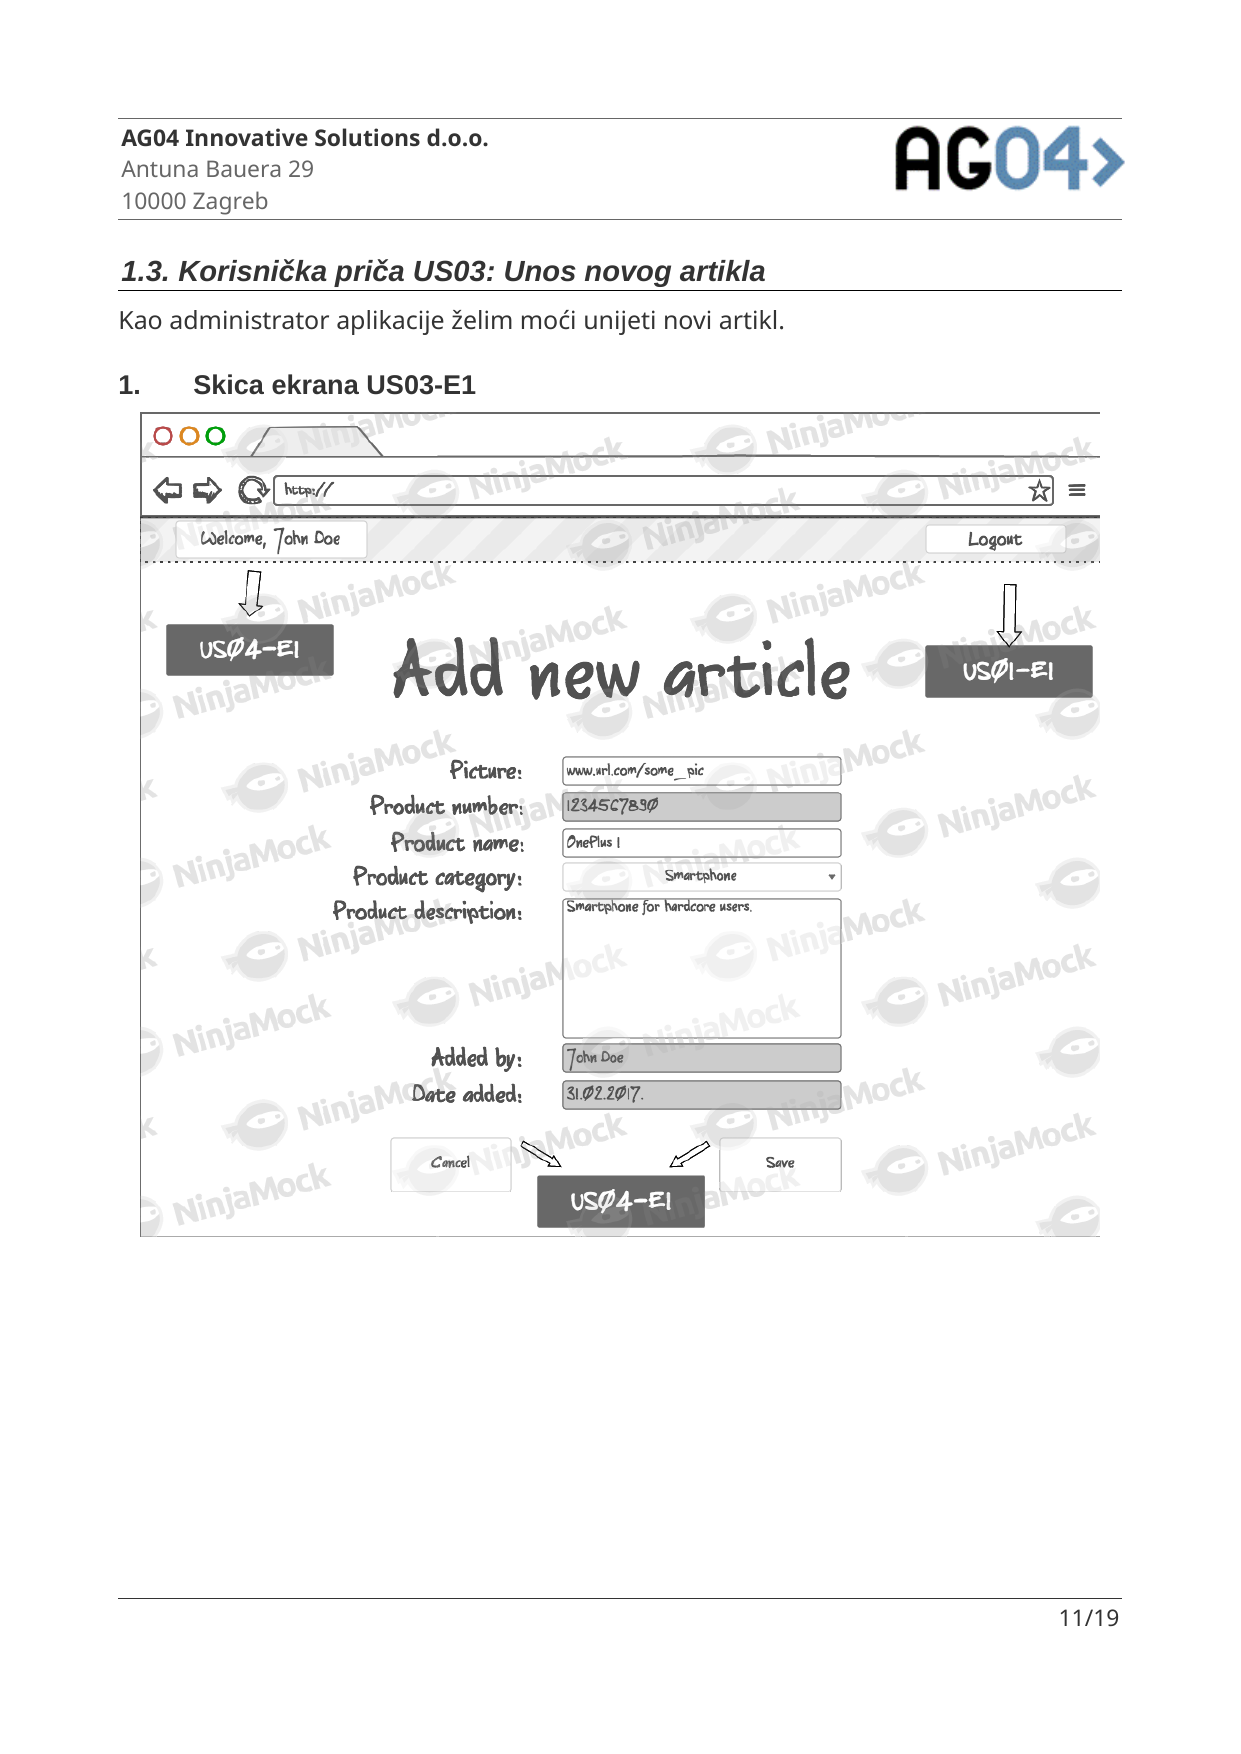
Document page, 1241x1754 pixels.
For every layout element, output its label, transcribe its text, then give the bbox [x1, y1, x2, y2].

picture [140, 412, 1100, 1237]
subtitle Skica ekrana US03-E1 [118, 369, 1122, 400]
subtitle Korisnička priča US03: Unos novog artikla [118, 251, 1122, 290]
picture [893, 123, 1128, 196]
text Kao administrator aplikacije želim moći unijeti novi artikl. [118, 303, 1122, 337]
